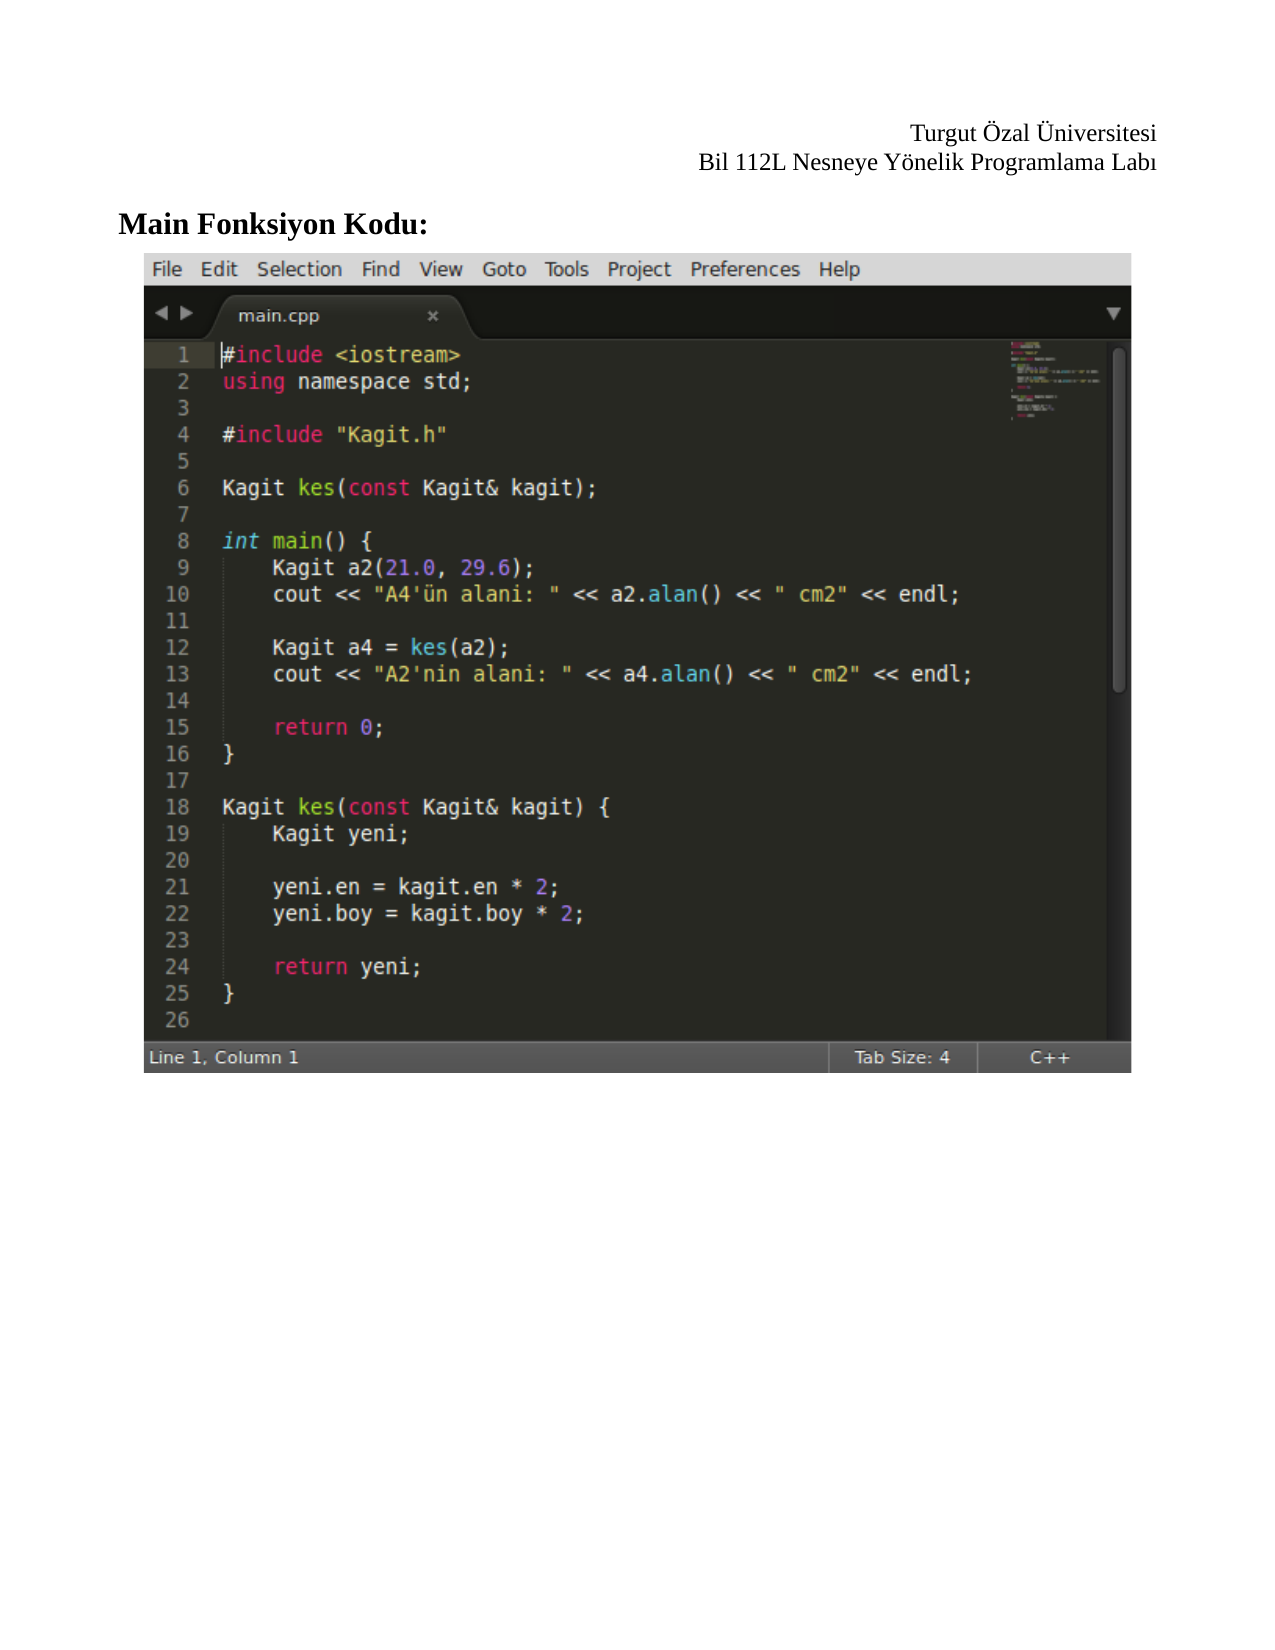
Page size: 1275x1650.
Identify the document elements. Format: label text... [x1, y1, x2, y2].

text Main Fonksiyon Kodu: [118, 205, 1157, 241]
picture [143, 253, 1132, 1073]
